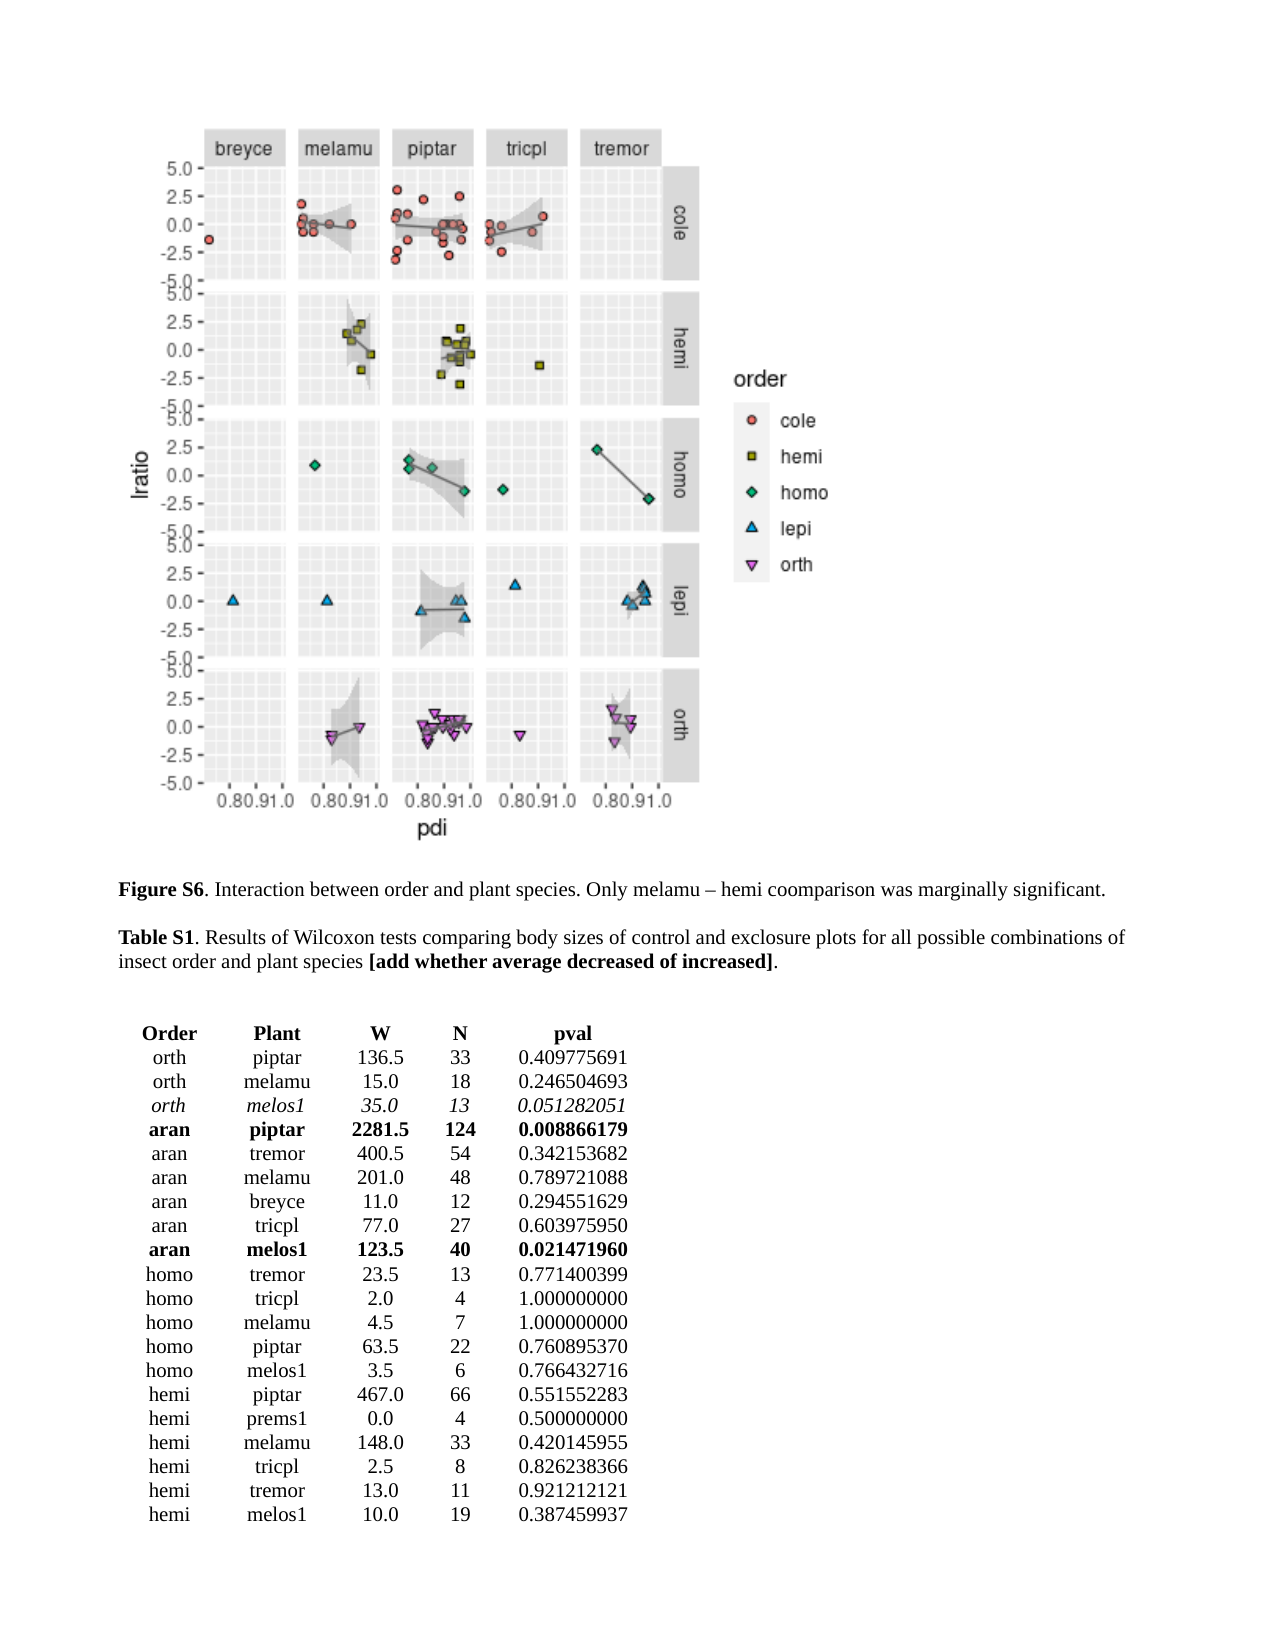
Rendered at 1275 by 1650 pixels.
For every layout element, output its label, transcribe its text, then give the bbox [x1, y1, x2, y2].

table_cell 0.294551629 [493, 1189, 653, 1213]
table_cell aran [118, 1213, 221, 1237]
table_cell 27 [427, 1213, 493, 1237]
table_cell hemi [118, 1382, 221, 1406]
table_cell orth [118, 1069, 221, 1093]
table_cell 40 [427, 1238, 493, 1261]
table_cell tremor [221, 1141, 333, 1165]
table_cell 2.0 [334, 1286, 427, 1309]
table_cell tricpl [221, 1286, 333, 1309]
table_cell 0.051282051 [493, 1093, 653, 1117]
table_cell 6 [427, 1358, 493, 1382]
table_cell 11.0 [334, 1189, 427, 1213]
table_cell prems1 [221, 1406, 333, 1430]
table_cell 0.551552283 [493, 1382, 653, 1406]
table_cell hemi [118, 1478, 221, 1502]
table_cell piptar [221, 1382, 333, 1406]
table_cell 4 [427, 1286, 493, 1309]
table_cell 22 [427, 1334, 493, 1358]
table_cell 66 [427, 1382, 493, 1406]
table_cell breyce [221, 1189, 333, 1213]
table_cell 0.409775691 [493, 1045, 653, 1069]
table_cell 148.0 [334, 1430, 427, 1454]
table_cell 0.0 [334, 1406, 427, 1430]
table_cell 48 [427, 1165, 493, 1189]
table_cell 0.771400399 [493, 1261, 653, 1286]
table_cell 467.0 [334, 1382, 427, 1406]
table_cell hemi [118, 1430, 221, 1454]
table_cell tremor [221, 1261, 333, 1286]
table_cell 33 [427, 1430, 493, 1454]
table_cell piptar [221, 1117, 333, 1141]
table_header W [334, 1021, 427, 1045]
table_cell 400.5 [334, 1141, 427, 1165]
table_cell 0.603975950 [493, 1213, 653, 1237]
table_cell 0.342153682 [493, 1141, 653, 1165]
table_cell melos1 [221, 1238, 333, 1261]
picture [121, 118, 853, 853]
table_cell 7 [427, 1310, 493, 1334]
table_cell tricpl [221, 1454, 333, 1478]
table_cell piptar [221, 1045, 333, 1069]
table_cell 12 [427, 1189, 493, 1213]
table_cell 13 [427, 1093, 493, 1117]
table_cell hemi [118, 1406, 221, 1430]
table_cell 0.789721088 [493, 1165, 653, 1189]
table_cell 2281.5 [334, 1117, 427, 1141]
table_cell aran [118, 1117, 221, 1141]
table_cell 0.246504693 [493, 1069, 653, 1093]
table_cell melamu [221, 1165, 333, 1189]
text Table S1. Results of Wilcoxon tests comparing body sizes of control and exclosure plots for all possible combinations of insect order and plant species [add whether average decreased of increased]. [118, 924, 1157, 973]
table_cell melos1 [221, 1502, 333, 1526]
table_cell 0.008866179 [493, 1117, 653, 1141]
table_cell 18 [427, 1069, 493, 1093]
table_cell 11 [427, 1478, 493, 1502]
table_cell 77.0 [334, 1213, 427, 1237]
table_cell 2.5 [334, 1454, 427, 1478]
table_cell 13 [427, 1261, 493, 1286]
table_cell homo [118, 1334, 221, 1358]
table_cell 4 [427, 1406, 493, 1430]
table_cell 23.5 [334, 1261, 427, 1286]
table_cell tricpl [221, 1213, 333, 1237]
table_cell 0.921212121 [493, 1478, 653, 1502]
table_cell aran [118, 1238, 221, 1261]
table_cell tremor [221, 1478, 333, 1502]
table_cell 1.000000000 [493, 1310, 653, 1334]
table_cell 123.5 [334, 1238, 427, 1261]
table_cell 33 [427, 1045, 493, 1069]
text Figure S6. Interaction between order and plant species. Only melamu – hemi coomparison was marginally significant. [118, 876, 1157, 901]
table_cell 124 [427, 1117, 493, 1141]
table_cell melamu [221, 1430, 333, 1454]
table_cell melamu [221, 1310, 333, 1334]
table_header Plant [221, 1021, 333, 1045]
table_cell melamu [221, 1069, 333, 1093]
table_cell 0.826238366 [493, 1454, 653, 1478]
table_cell 0.420145955 [493, 1430, 653, 1454]
table_cell aran [118, 1165, 221, 1189]
table_cell melos1 [221, 1358, 333, 1382]
table_cell orth [118, 1093, 221, 1117]
table_cell homo [118, 1358, 221, 1382]
table_header Order [118, 1021, 221, 1045]
table_cell homo [118, 1310, 221, 1334]
table_cell 8 [427, 1454, 493, 1478]
table_cell 0.766432716 [493, 1358, 653, 1382]
table_cell hemi [118, 1502, 221, 1526]
table_cell 0.500000000 [493, 1406, 653, 1430]
table_cell 3.5 [334, 1358, 427, 1382]
table_cell 201.0 [334, 1165, 427, 1189]
table_cell 0.760895370 [493, 1334, 653, 1358]
table_cell 0.021471960 [493, 1238, 653, 1261]
table_header N [427, 1021, 493, 1045]
table_cell 19 [427, 1502, 493, 1526]
table_cell 54 [427, 1141, 493, 1165]
table_cell 4.5 [334, 1310, 427, 1334]
table_cell aran [118, 1189, 221, 1213]
table_cell melos1 [221, 1093, 333, 1117]
table_header pval [493, 1021, 653, 1045]
table_cell 1.000000000 [493, 1286, 653, 1309]
table_cell hemi [118, 1454, 221, 1478]
table_cell homo [118, 1286, 221, 1309]
table_cell aran [118, 1141, 221, 1165]
table_cell 136.5 [334, 1045, 427, 1069]
table_cell 15.0 [334, 1069, 427, 1093]
table_cell 10.0 [334, 1502, 427, 1526]
table_cell homo [118, 1261, 221, 1286]
table_cell 35.0 [334, 1093, 427, 1117]
table_cell 0.387459937 [493, 1502, 653, 1526]
table_cell 63.5 [334, 1334, 427, 1358]
table_cell piptar [221, 1334, 333, 1358]
table_cell 13.0 [334, 1478, 427, 1502]
table_cell orth [118, 1045, 221, 1069]
